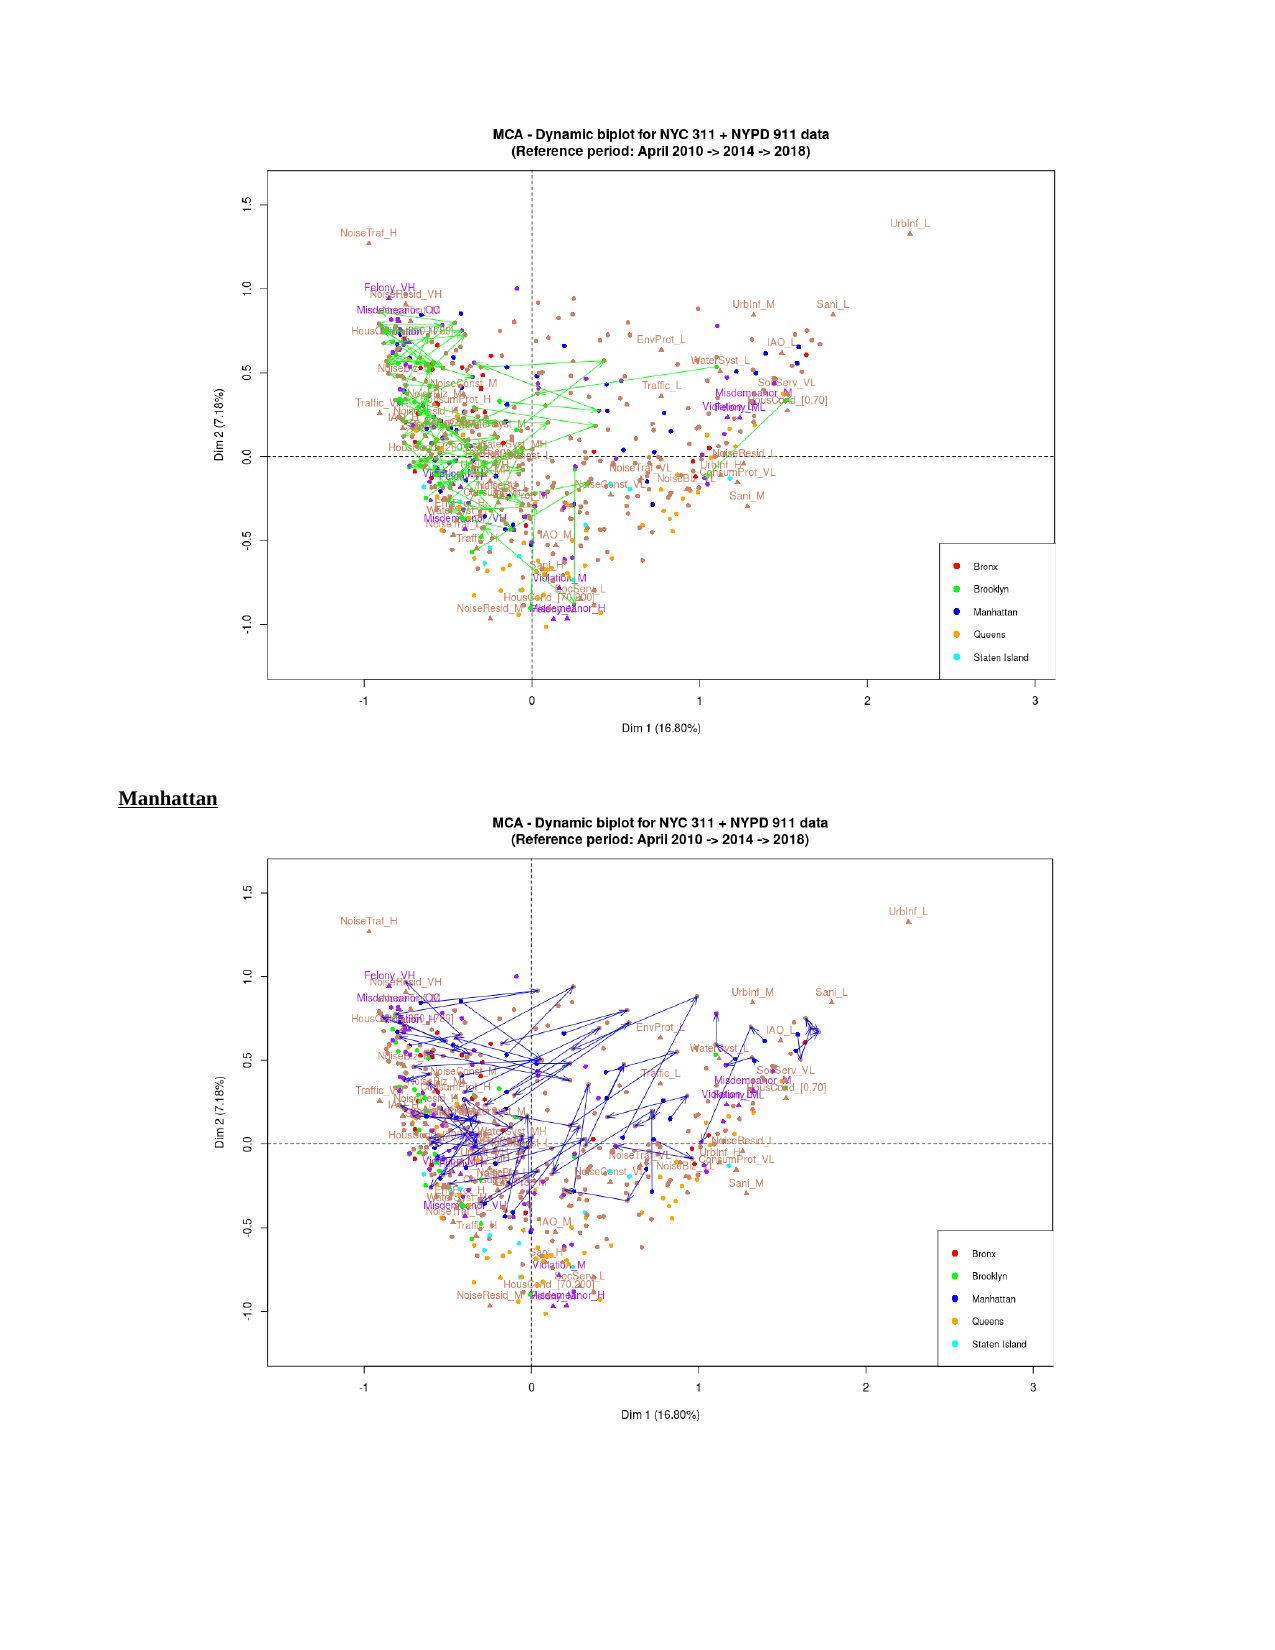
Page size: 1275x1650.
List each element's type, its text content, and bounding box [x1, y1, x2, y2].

text Manhattan [118, 786, 1157, 810]
picture [211, 118, 1064, 739]
picture [213, 810, 1062, 1427]
